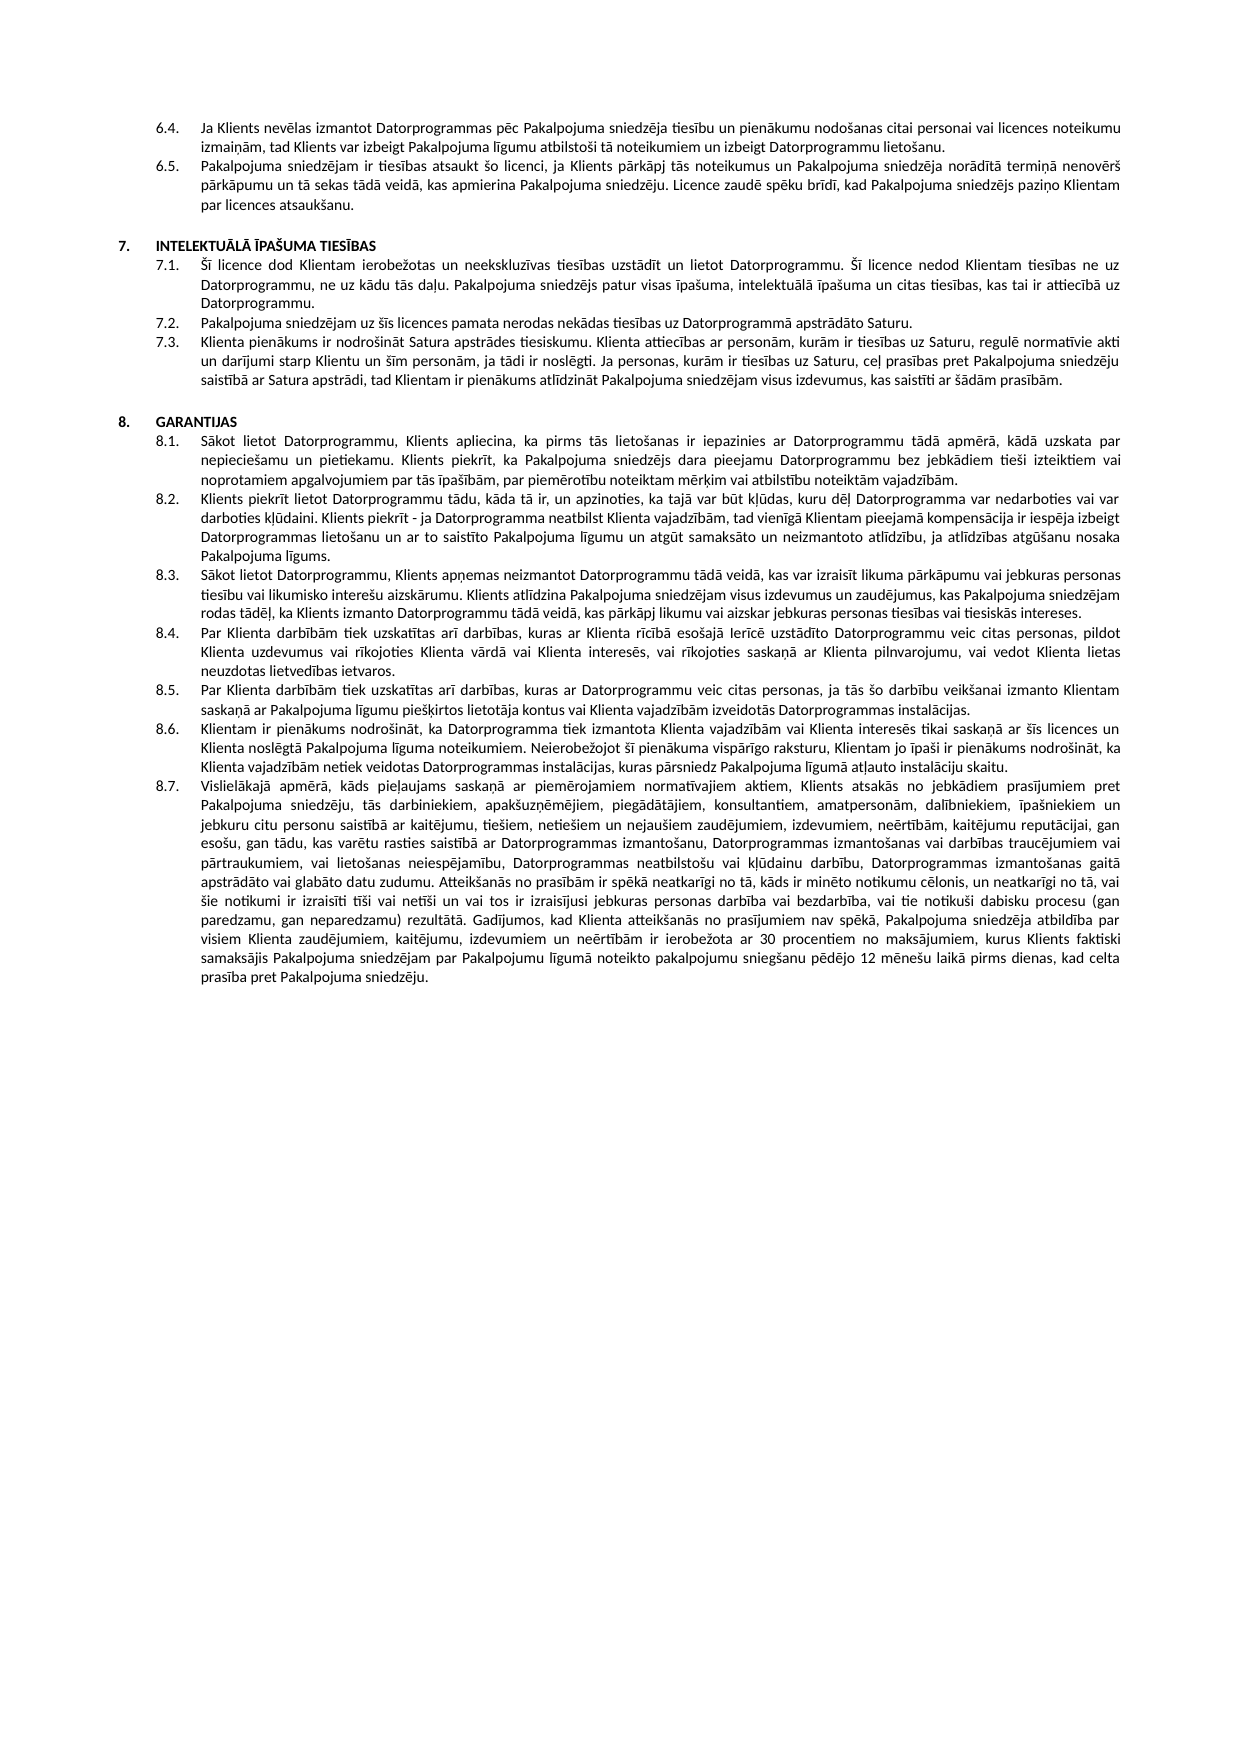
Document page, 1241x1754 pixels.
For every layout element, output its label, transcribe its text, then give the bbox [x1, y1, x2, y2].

text 8.1. Sākot lietot Datorprogrammu, Klients apliecina, ka pirms tās lietošanas ir iepazinies ar Datorprogrammu tādā apmērā, kādā uzskata par nepieciešamu un pietiekamu. Klients piekrīt, ka Pakalpojuma sniedzējs dara pieejamu Datorprogrammu bez jebkādiem tieši izteiktiem vai noprotamiem apgalvojumiem par tās īpašībām, par piemērotību noteiktam mērķim vai atbilstību noteiktām vajadzībām. [156, 432, 1122, 489]
text 8.2. Klients piekrīt lietot Datorprogrammu tādu, kāda tā ir, un apzinoties, ka tajā var būt kļūdas, kuru dēļ Datorprogramma var nedarboties vai var darboties kļūdaini. Klients piekrīt - ja Datorprogramma neatbilst Klienta vajadzībām, tad vienīgā Klientam pieejamā kompensācija ir iespēja izbeigt Datorprogrammas lietošanu un ar to saistīto Pakalpojuma līgumu un atgūt samaksāto un neizmantoto atlīdzību, ja atlīdzības atgūšanu nosaka Pakalpojuma līgums. [156, 489, 1122, 565]
text 7.2. Pakalpojuma sniedzējam uz šīs licences pamata nerodas nekādas tiesības uz Datorprogrammā apstrādāto Saturu. [156, 313, 1122, 332]
text 8.3. Sākot lietot Datorprogrammu, Klients apņemas neizmantot Datorprogrammu tādā veidā, kas var izraisīt likuma pārkāpumu vai jebkuras personas tiesību vai likumisko interešu aizskārumu. Klients atlīdzina Pakalpojuma sniedzējam visus izdevumus un zaudējumus, kas Pakalpojuma sniedzējam rodas tādēļ, ka Klients izmanto Datorprogrammu tādā veidā, kas pārkāpj likumu vai aizskar jebkuras personas tiesības vai tiesiskās intereses. [156, 566, 1122, 623]
text 8.6. Klientam ir pienākums nodrošināt, ka Datorprogramma tiek izmantota Klienta vajadzībām vai Klienta interesēs tikai saskaņā ar šīs licences un Klienta noslēgtā Pakalpojuma līguma noteikumiem. Neierobežojot šī pienākuma vispārīgo raksturu, Klientam jo īpaši ir pienākums nodrošināt, ka Klienta vajadzībām netiek veidotas Datorprogrammas instalācijas, kuras pārsniedz Pakalpojuma līgumā atļauto instalāciju skaitu. [156, 719, 1122, 776]
text 7.3. Klienta pienākums ir nodrošināt Satura apstrādes tiesiskumu. Klienta attiecības ar personām, kurām ir tiesības uz Saturu, regulē normatīvie akti un darījumi starp Klientu un šīm personām, ja tādi ir noslēgti. Ja personas, kurām ir tiesības uz Saturu, ceļ prasības pret Pakalpojuma sniedzēju saistībā ar Satura apstrādi, tad Klientam ir pienākums atlīdzināt Pakalpojuma sniedzējam visus izdevumus, kas saistīti ar šādām prasībām. [156, 332, 1122, 390]
text 7. INTELEKTUĀLĀ ĪPAŠUMA TIESĪBAS [118, 236, 1122, 255]
text 6.4. Ja Klients nevēlas izmantot Datorprogrammas pēc Pakalpojuma sniedzēja tiesību un pienākumu nodošanas citai personai vai licences noteikumu izmaiņām, tad Klients var izbeigt Pakalpojuma līgumu atbilstoši tā noteikumiem un izbeigt Datorprogrammu lietošanu. [156, 118, 1122, 156]
text 8.7. Vislielākajā apmērā, kāds pieļaujams saskaņā ar piemērojamiem normatīvajiem aktiem, Klients atsakās no jebkādiem prasījumiem pret Pakalpojuma sniedzēju, tās darbiniekiem, apakšuzņēmējiem, piegādātājiem, konsultantiem, amatpersonām, dalībniekiem, īpašniekiem un jebkuru citu personu saistībā ar kaitējumu, tiešiem, netiešiem un nejaušiem zaudējumiem, izdevumiem, neērtībām, kaitējumu reputācijai, gan esošu, gan tādu, kas varētu rasties saistībā ar Datorprogrammas izmantošanu, Datorprogrammas izmantošanas vai darbības traucējumiem vai pārtraukumiem, vai lietošanas neiespējamību, Datorprogrammas neatbilstošu vai kļūdainu darbību, Datorprogrammas izmantošanas gaitā apstrādāto vai glabāto datu zudumu. Atteikšanās no prasībām ir spēkā neatkarīgi no tā, kāds ir minēto notikumu cēlonis, un neatkarīgi no tā, vai šie notikumi ir izraisīti tīši vai netīši un vai tos ir izraisījusi jebkuras personas darbība vai bezdarbība, vai tie notikuši dabisku procesu (gan paredzamu, gan neparedzamu) rezultātā. Gadījumos, kad Klienta atteikšanās no prasījumiem nav spēkā, Pakalpojuma sniedzēja atbildība par visiem Klienta zaudējumiem, kaitējumu, izdevumiem un neērtībām ir ierobežota ar 30 procentiem no maksājumiem, kurus Klients faktiski samaksājis Pakalpojuma sniedzējam par Pakalpojumu līgumā noteikto pakalpojumu sniegšanu pēdējo 12 mēnešu laikā pirms dienas, kad celta prasība pret Pakalpojuma sniedzēju. [156, 777, 1122, 986]
text 7.1. Šī licence dod Klientam ierobežotas un neekskluzīvas tiesības uzstādīt un lietot Datorprogrammu. Šī licence nedod Klientam tiesības ne uz Datorprogrammu, ne uz kādu tās daļu. Pakalpojuma sniedzējs patur visas īpašuma, intelektuālā īpašuma un citas tiesības, kas tai ir attiecībā uz Datorprogrammu. [156, 256, 1122, 313]
text 8.5. Par Klienta darbībām tiek uzskatītas arī darbības, kuras ar Datorprogrammu veic citas personas, ja tās šo darbību veikšanai izmanto Klientam saskaņā ar Pakalpojuma līgumu piešķirtos lietotāja kontus vai Klienta vajadzībām izveidotās Datorprogrammas instalācijas. [156, 681, 1122, 719]
text 6.5. Pakalpojuma sniedzējam ir tiesības atsaukt šo licenci, ja Klients pārkāpj tās noteikumus un Pakalpojuma sniedzēja norādītā termiņā nenovērš pārkāpumu un tā sekas tādā veidā, kas apmierina Pakalpojuma sniedzēju. Licence zaudē spēku brīdī, kad Pakalpojuma sniedzējs paziņo Klientam par licences atsaukšanu. [156, 157, 1122, 214]
text 8.4. Par Klienta darbībām tiek uzskatītas arī darbības, kuras ar Klienta rīcībā esošajā Ierīcē uzstādīto Datorprogrammu veic citas personas, pildot Klienta uzdevumus vai rīkojoties Klienta vārdā vai Klienta interesēs, vai rīkojoties saskaņā ar Klienta pilnvarojumu, vai vedot Klienta lietas neuzdotas lietvedības ietvaros. [156, 623, 1122, 680]
text 8. GARANTIJAS [118, 412, 1122, 431]
